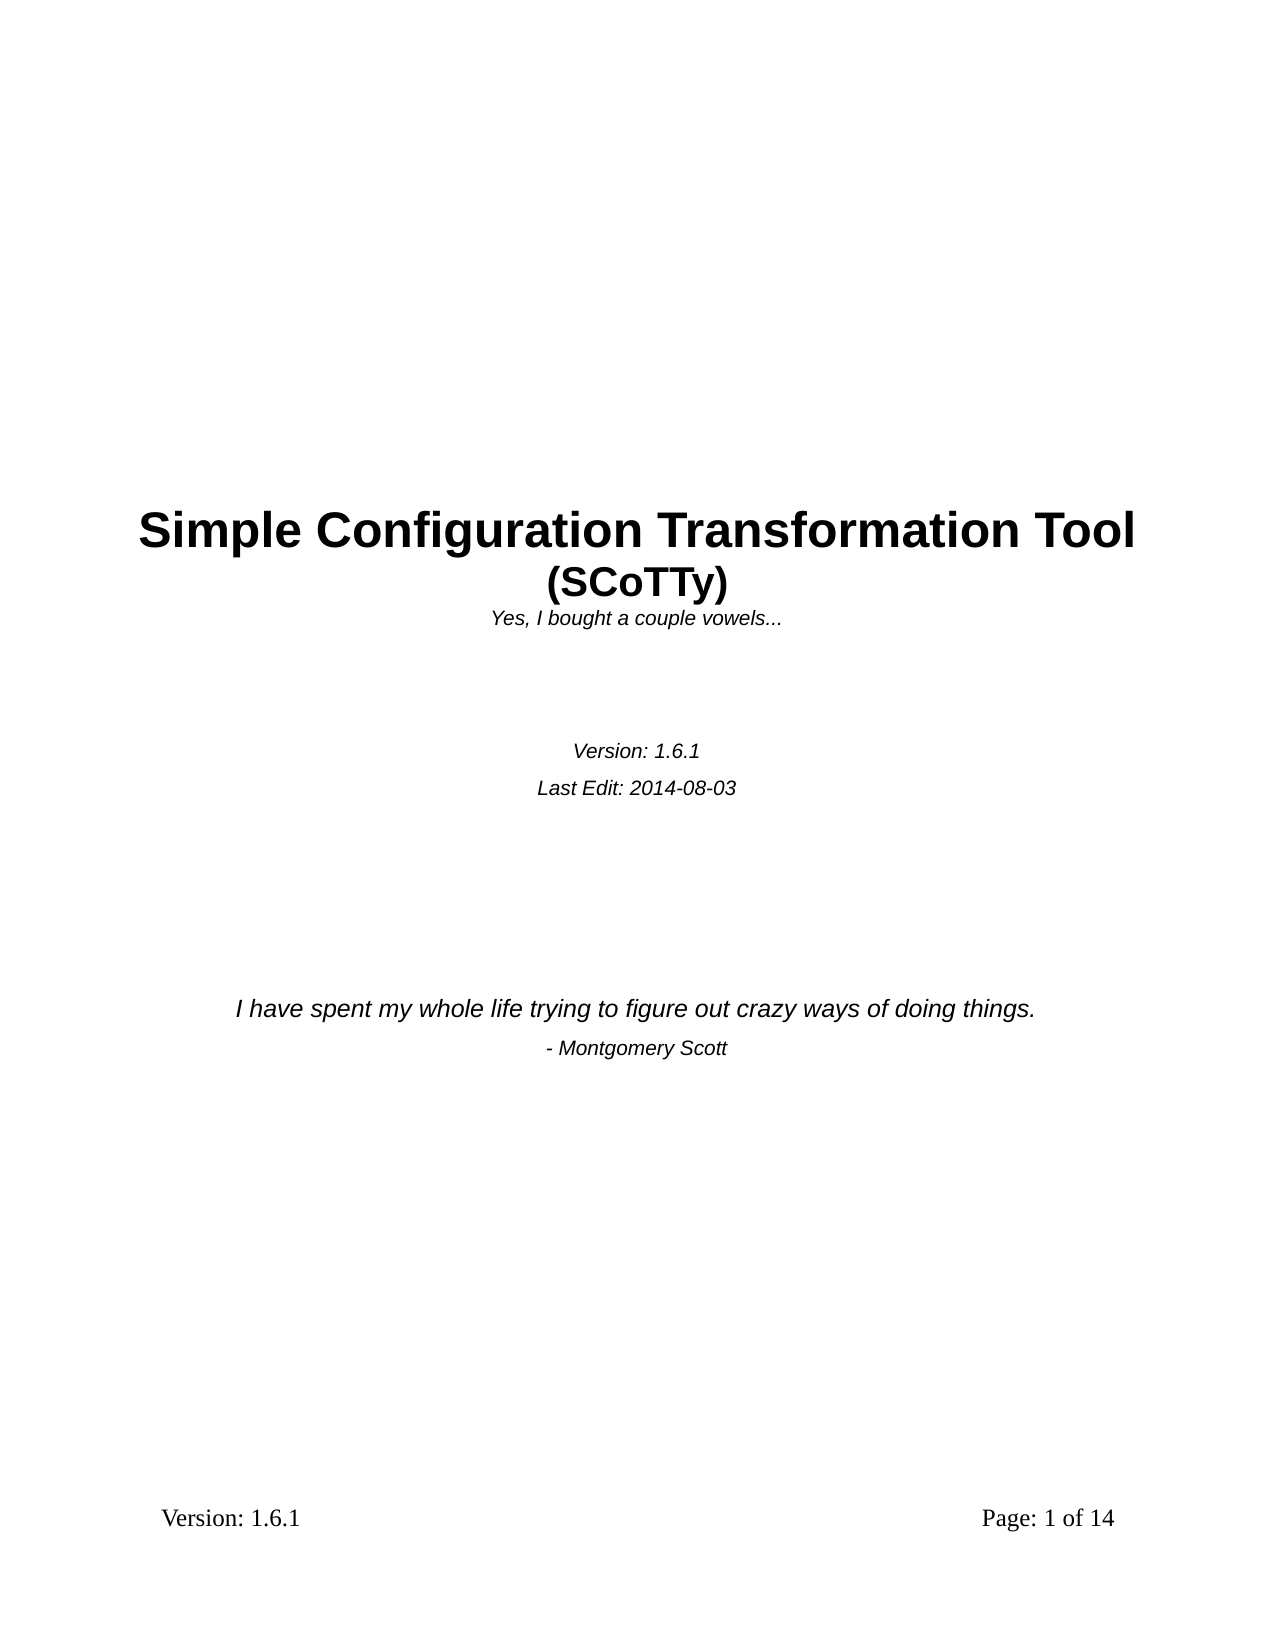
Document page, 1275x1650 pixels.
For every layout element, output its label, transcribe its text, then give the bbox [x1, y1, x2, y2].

text Version: 1.6.1 [118, 739, 1157, 763]
text (SCoTTy) [118, 558, 1157, 606]
text I have spent my whole life trying to figure out crazy ways of doing things. [118, 994, 1157, 1023]
text Last Edit: 2014-08-03 [118, 775, 1157, 799]
text Simple Configuration Transformation Tool [118, 500, 1157, 558]
text Yes, I bought a couple vowels... [118, 606, 1157, 629]
text - Montgomery Scott [118, 1035, 1157, 1059]
